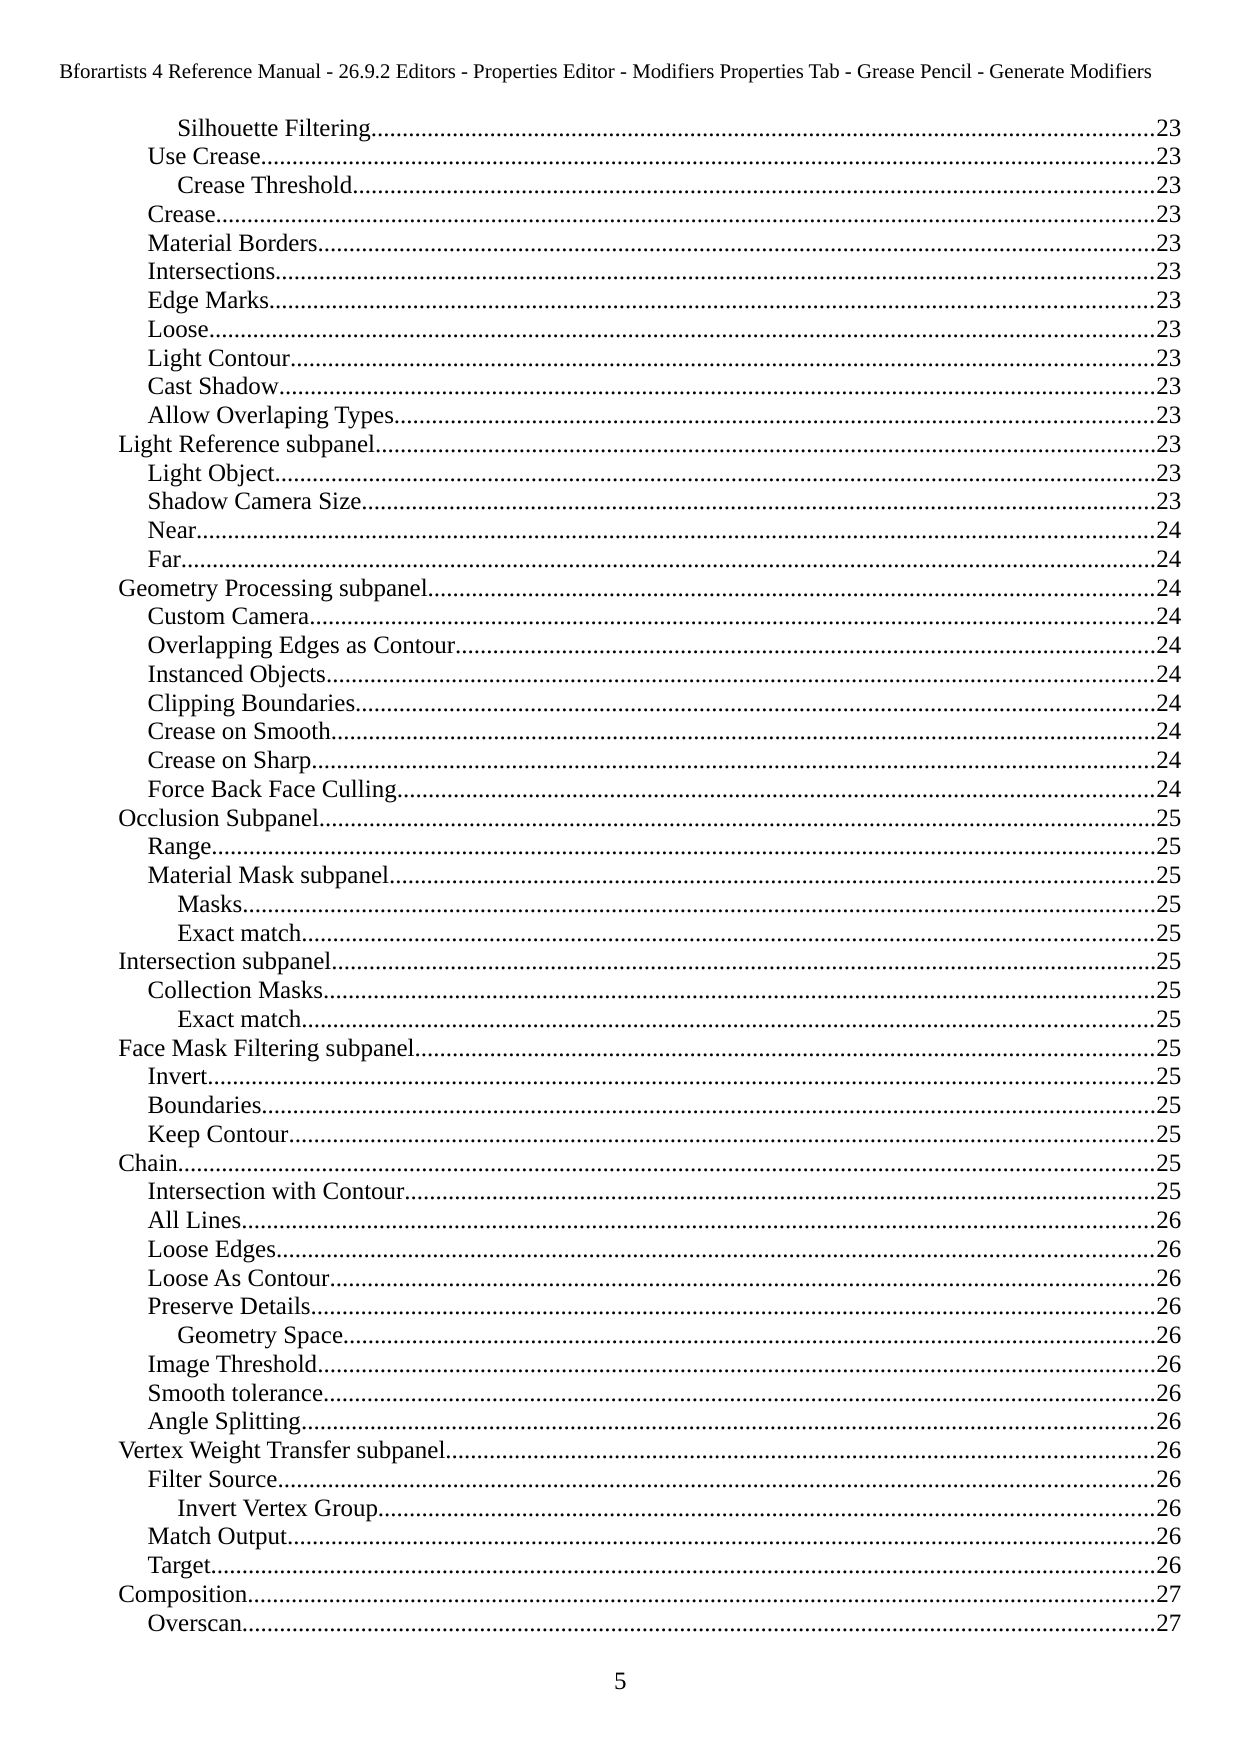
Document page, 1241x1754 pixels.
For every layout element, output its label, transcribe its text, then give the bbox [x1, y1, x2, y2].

text Collection Masks 25 [147, 975, 1181, 1004]
text Geometry Processing subpanel 24 [118, 573, 1181, 601]
text Cast Shadow 23 [147, 371, 1181, 400]
text Crease Threshold 23 [177, 170, 1181, 199]
text Boundaries 25 [147, 1090, 1181, 1119]
text Loose Edges 26 [147, 1234, 1181, 1263]
text Angle Splitting 26 [147, 1406, 1181, 1435]
text Crease 23 [147, 199, 1181, 228]
text Filter Source 26 [147, 1464, 1181, 1493]
text Range 25 [147, 831, 1181, 860]
text Allow Overlaping Types 23 [147, 400, 1181, 429]
text Far 24 [147, 544, 1181, 573]
text Exact match 25 [177, 918, 1181, 946]
text Face Mask Filtering subpanel 25 [118, 1033, 1181, 1061]
text Occlusion Subpanel 25 [118, 803, 1181, 831]
text Light Object 23 [147, 458, 1181, 486]
text Force Back Face Culling 24 [147, 774, 1181, 803]
text Geometry Space 26 [177, 1320, 1181, 1349]
text All Lines 26 [147, 1205, 1181, 1234]
text Match Output 26 [147, 1521, 1181, 1550]
text Keep Contour 25 [147, 1119, 1181, 1148]
text Light Reference subpanel 23 [118, 429, 1181, 458]
text Light Contour 23 [147, 343, 1181, 371]
text Intersection subpanel 25 [118, 946, 1181, 975]
text Invert 25 [147, 1061, 1181, 1090]
text Loose As Contour 26 [147, 1263, 1181, 1291]
text Custom Camera 24 [147, 601, 1181, 630]
text Crease on Sharp 24 [147, 745, 1181, 774]
text Silhouette Filtering 23 [177, 113, 1181, 141]
text Use Crease 23 [147, 141, 1181, 170]
text Composition 27 [118, 1579, 1181, 1608]
text Vertex Weight Transfer subpanel 26 [118, 1435, 1181, 1464]
text Edge Marks 23 [147, 285, 1181, 314]
text Preserve Details 26 [147, 1291, 1181, 1320]
text Material Mask subpanel 25 [147, 860, 1181, 889]
text Intersection with Contour 25 [147, 1176, 1181, 1205]
text Chain 25 [118, 1148, 1181, 1176]
text Intersections 23 [147, 256, 1181, 285]
text Loose 23 [147, 314, 1181, 343]
text Overlapping Edges as Contour 24 [147, 630, 1181, 659]
text Shadow Camera Size 23 [147, 486, 1181, 515]
text Material Borders 23 [147, 228, 1181, 256]
text Image Threshold 26 [147, 1349, 1181, 1378]
text Overscan 27 [147, 1608, 1181, 1636]
text Clipping Boundaries 24 [147, 688, 1181, 716]
text Masks 25 [177, 889, 1181, 918]
text Crease on Smooth 24 [147, 716, 1181, 745]
text Exact match 25 [177, 1004, 1181, 1033]
text Instanced Objects 24 [147, 659, 1181, 688]
text Invert Vertex Group 26 [177, 1493, 1181, 1521]
text Smooth tolerance 26 [147, 1378, 1181, 1406]
text Target 26 [147, 1550, 1181, 1579]
text Near 24 [147, 515, 1181, 544]
